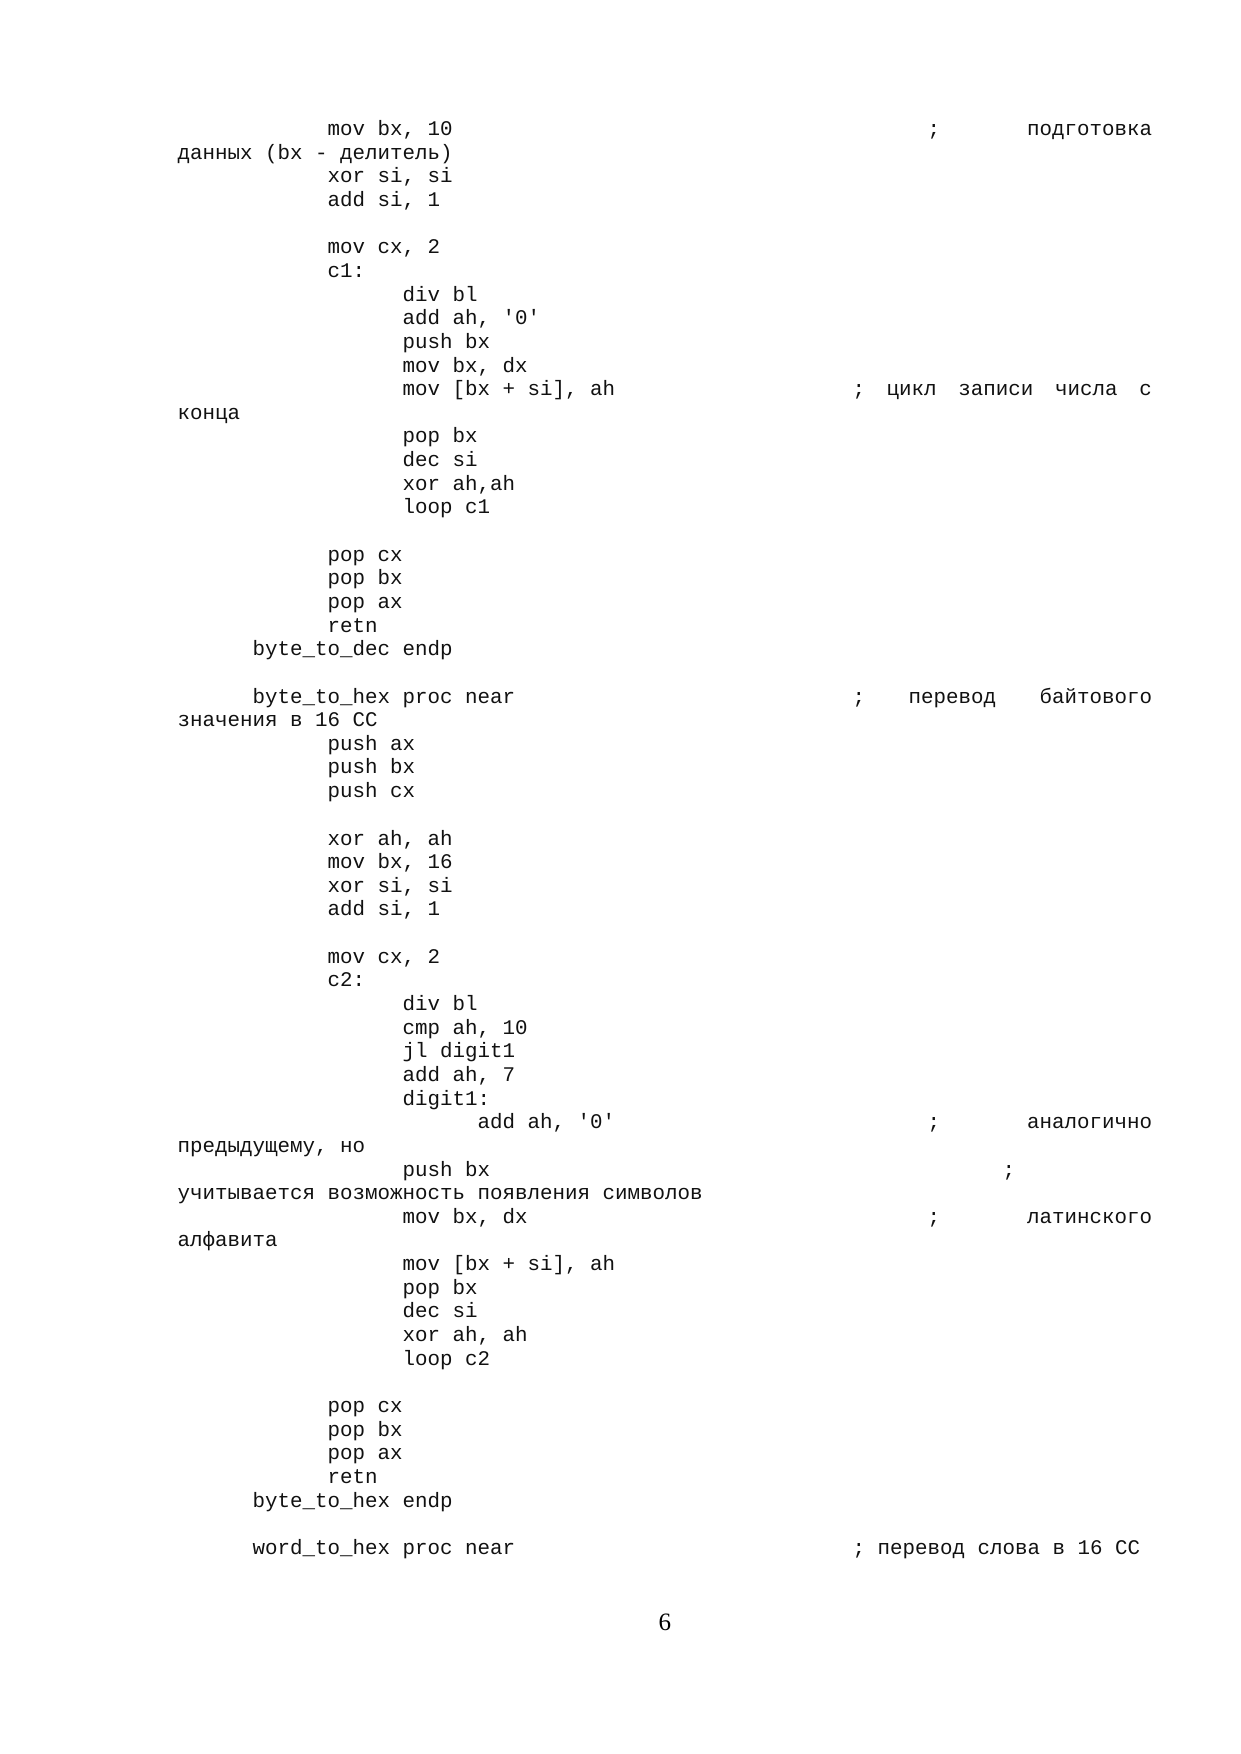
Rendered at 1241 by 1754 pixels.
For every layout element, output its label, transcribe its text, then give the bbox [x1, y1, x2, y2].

text mov [bx + si], ah ; цикл записи числа с конца [177, 378, 1152, 426]
text add si, 1 [177, 898, 1152, 922]
text c2: [177, 969, 1152, 993]
text xor ah, ah [177, 1324, 1152, 1348]
text byte_to_hex proc near ; перевод байтового значения в 16 СС [177, 686, 1152, 733]
text mov bx, dx [177, 354, 1152, 378]
text word_to_hex proc near ; перевод слова в 16 СС [177, 1537, 1152, 1561]
text cmp ah, 10 [177, 1017, 1152, 1040]
text byte_to_dec endp [177, 638, 1152, 662]
text xor si, si [177, 875, 1152, 898]
text retn [177, 1466, 1152, 1489]
text mov bx, 16 [177, 851, 1152, 875]
text pop ax [177, 1442, 1152, 1466]
text add ah, '0' ; аналогично предыдущему, но [177, 1111, 1152, 1158]
text xor si, si [177, 165, 1152, 189]
text pop bx [177, 1277, 1152, 1300]
text dec si [177, 1300, 1152, 1324]
text digit1: [177, 1088, 1152, 1111]
text pop ax [177, 591, 1152, 615]
text loop c2 [177, 1348, 1152, 1371]
text push bx [177, 757, 1152, 780]
text push cx [177, 780, 1152, 804]
text mov [bx + si], ah [177, 1253, 1152, 1277]
text pop bx [177, 567, 1152, 591]
text push ax [177, 733, 1152, 757]
text pop cx [177, 544, 1152, 567]
text xor ah,ah [177, 473, 1152, 496]
text jl digit1 [177, 1040, 1152, 1064]
text div bl [177, 284, 1152, 307]
text push bx [177, 331, 1152, 354]
text xor ah, ah [177, 827, 1152, 851]
text push bx ; учитывается возможность появления символов [177, 1158, 1152, 1206]
text pop bx [177, 426, 1152, 449]
text mov bx, dx ; латинского алфавита [177, 1206, 1152, 1253]
text mov cx, 2 [177, 946, 1152, 969]
text mov cx, 2 [177, 236, 1152, 260]
text retn [177, 615, 1152, 638]
text div bl [177, 993, 1152, 1017]
text c1: [177, 260, 1152, 284]
text pop cx [177, 1395, 1152, 1419]
text loop c1 [177, 496, 1152, 520]
text add ah, '0' [177, 307, 1152, 331]
text dec si [177, 449, 1152, 473]
text byte_to_hex endp [177, 1489, 1152, 1513]
text add ah, 7 [177, 1064, 1152, 1088]
text pop bx [177, 1419, 1152, 1442]
text add si, 1 [177, 189, 1152, 213]
text mov bx, 10 ; подготовка данных (bx - делитель) [177, 118, 1152, 165]
